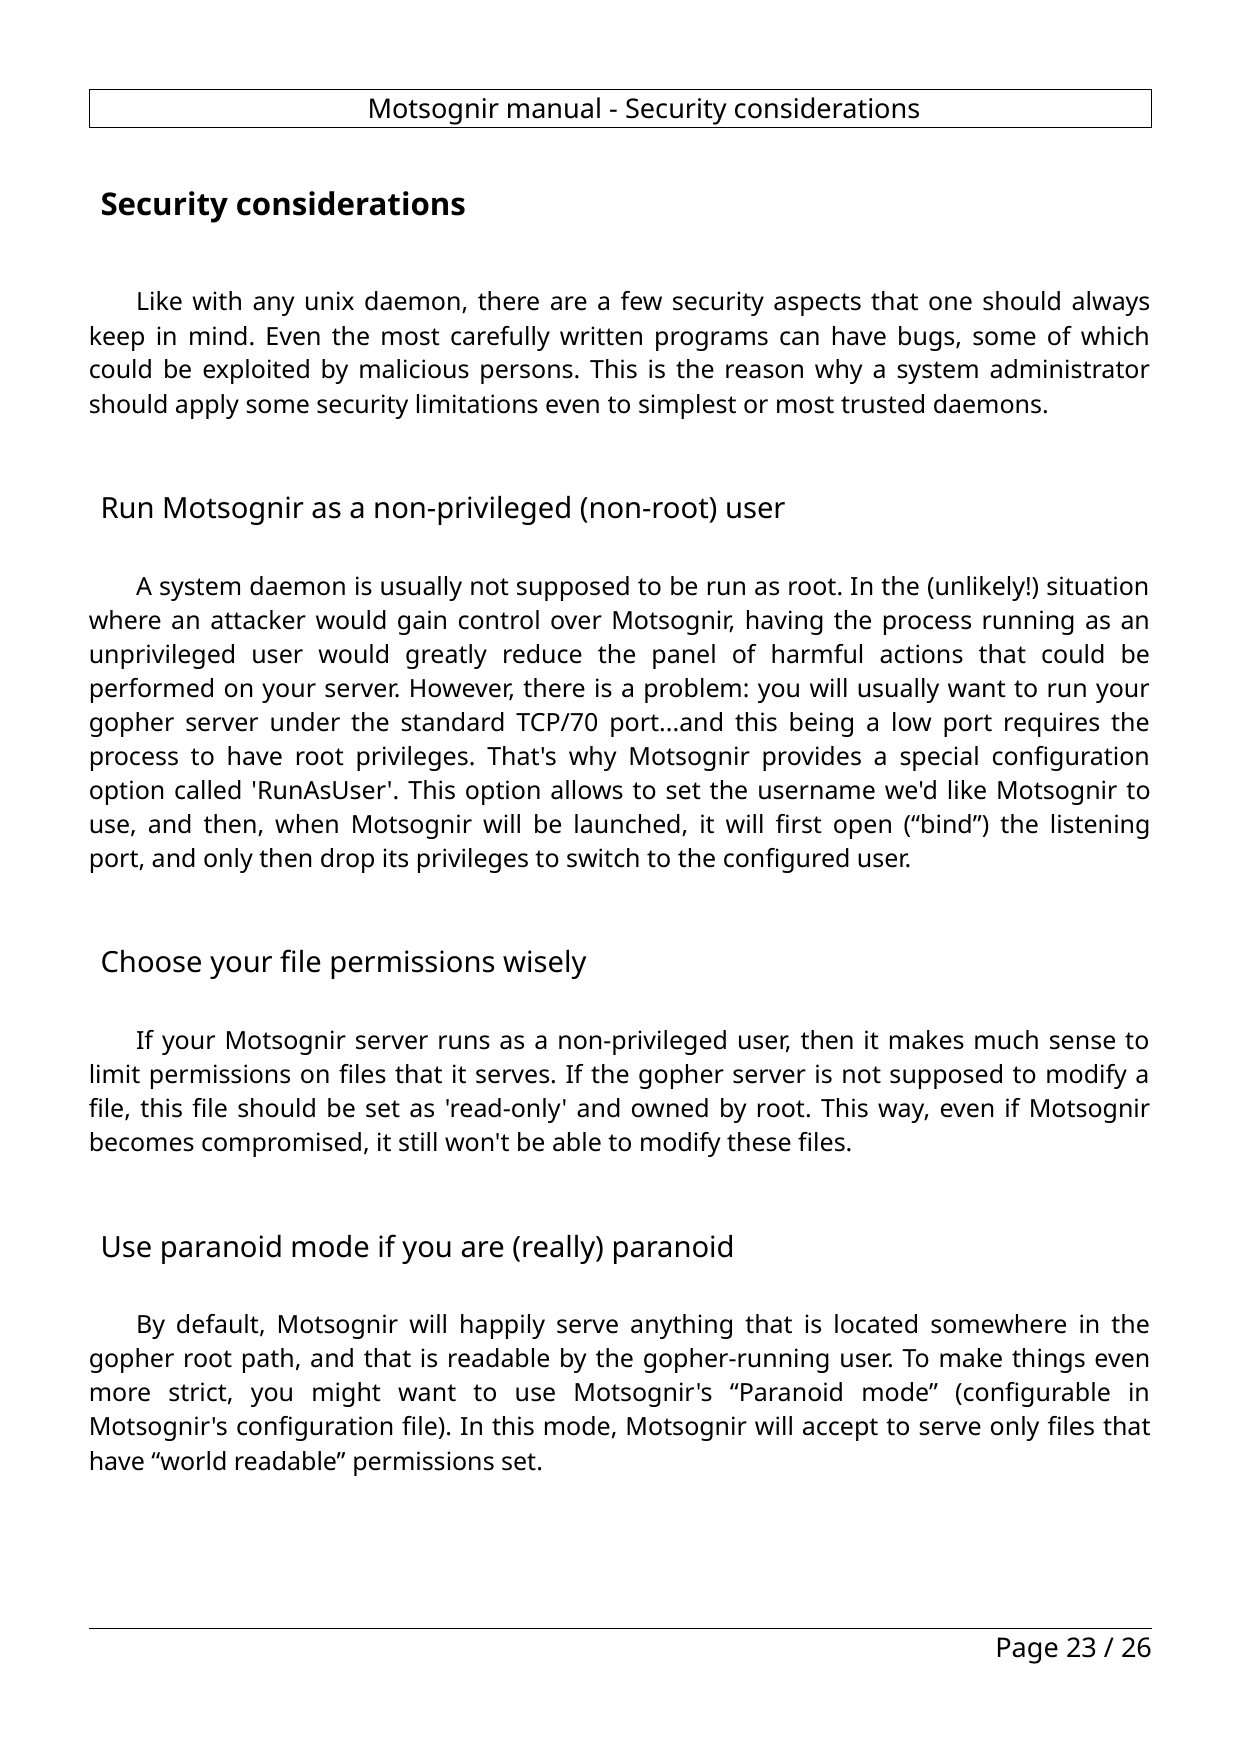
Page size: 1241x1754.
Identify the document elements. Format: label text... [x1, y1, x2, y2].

text If your Motsognir server runs as a non-privileged user, then it makes much sense to limit permissions on files that it serves. If the gopher server is not supposed to modify a file, this file should be set as 'read-only' and owned by root. This way, even if Motsognir becomes compromised, it still won't be able to modify these files. [88, 1023, 1152, 1159]
text A system daemon is usually not supposed to be run as root. In the (unlikely!) situation where an attacker would gain control over Motsognir, having the process running as an unprivileged user would greatly reduce the panel of harmful actions that could be performed on your server. However, there is a problem: you will usually want to run your gopher server under the standard TCP/70 port...and this being a low port requires the process to have root privileges. That's why Motsognir provides a special configuration option called 'RunAsUser'. This option allows to set the username we'd like Motsognir to use, and then, when Motsognir will be launched, it will first open (“bind”) the listening port, and only then drop its privileges to switch to the configured user. [88, 568, 1152, 875]
subtitle Security considerations [100, 182, 1152, 225]
text Like with any unix daemon, there are a few security aspects that one should always keep in mind. Even the most carefully written programs can have bugs, some of which could be exploited by malicious persons. This is the reason why a system administrator should apply some security limitations even to simplest or most trusted daemons. [88, 284, 1152, 420]
subtitle Choose your file permissions wisely [100, 942, 1152, 981]
text By default, Motsognir will happily serve anything that is located somewhere in the gopher root path, and that is readable by the gopher-running user. To make things even more strict, you might want to use Motsognir's “Paranoid mode” (configurable in Motsognir's configuration file). In this mode, Motsognir will accept to serve only files that have “world readable” permissions set. [88, 1307, 1152, 1477]
subtitle Run Motsognir as a non-privileged (non-root) user [100, 487, 1152, 527]
subtitle Use paranoid mode if you are (really) paranoid [100, 1226, 1152, 1266]
